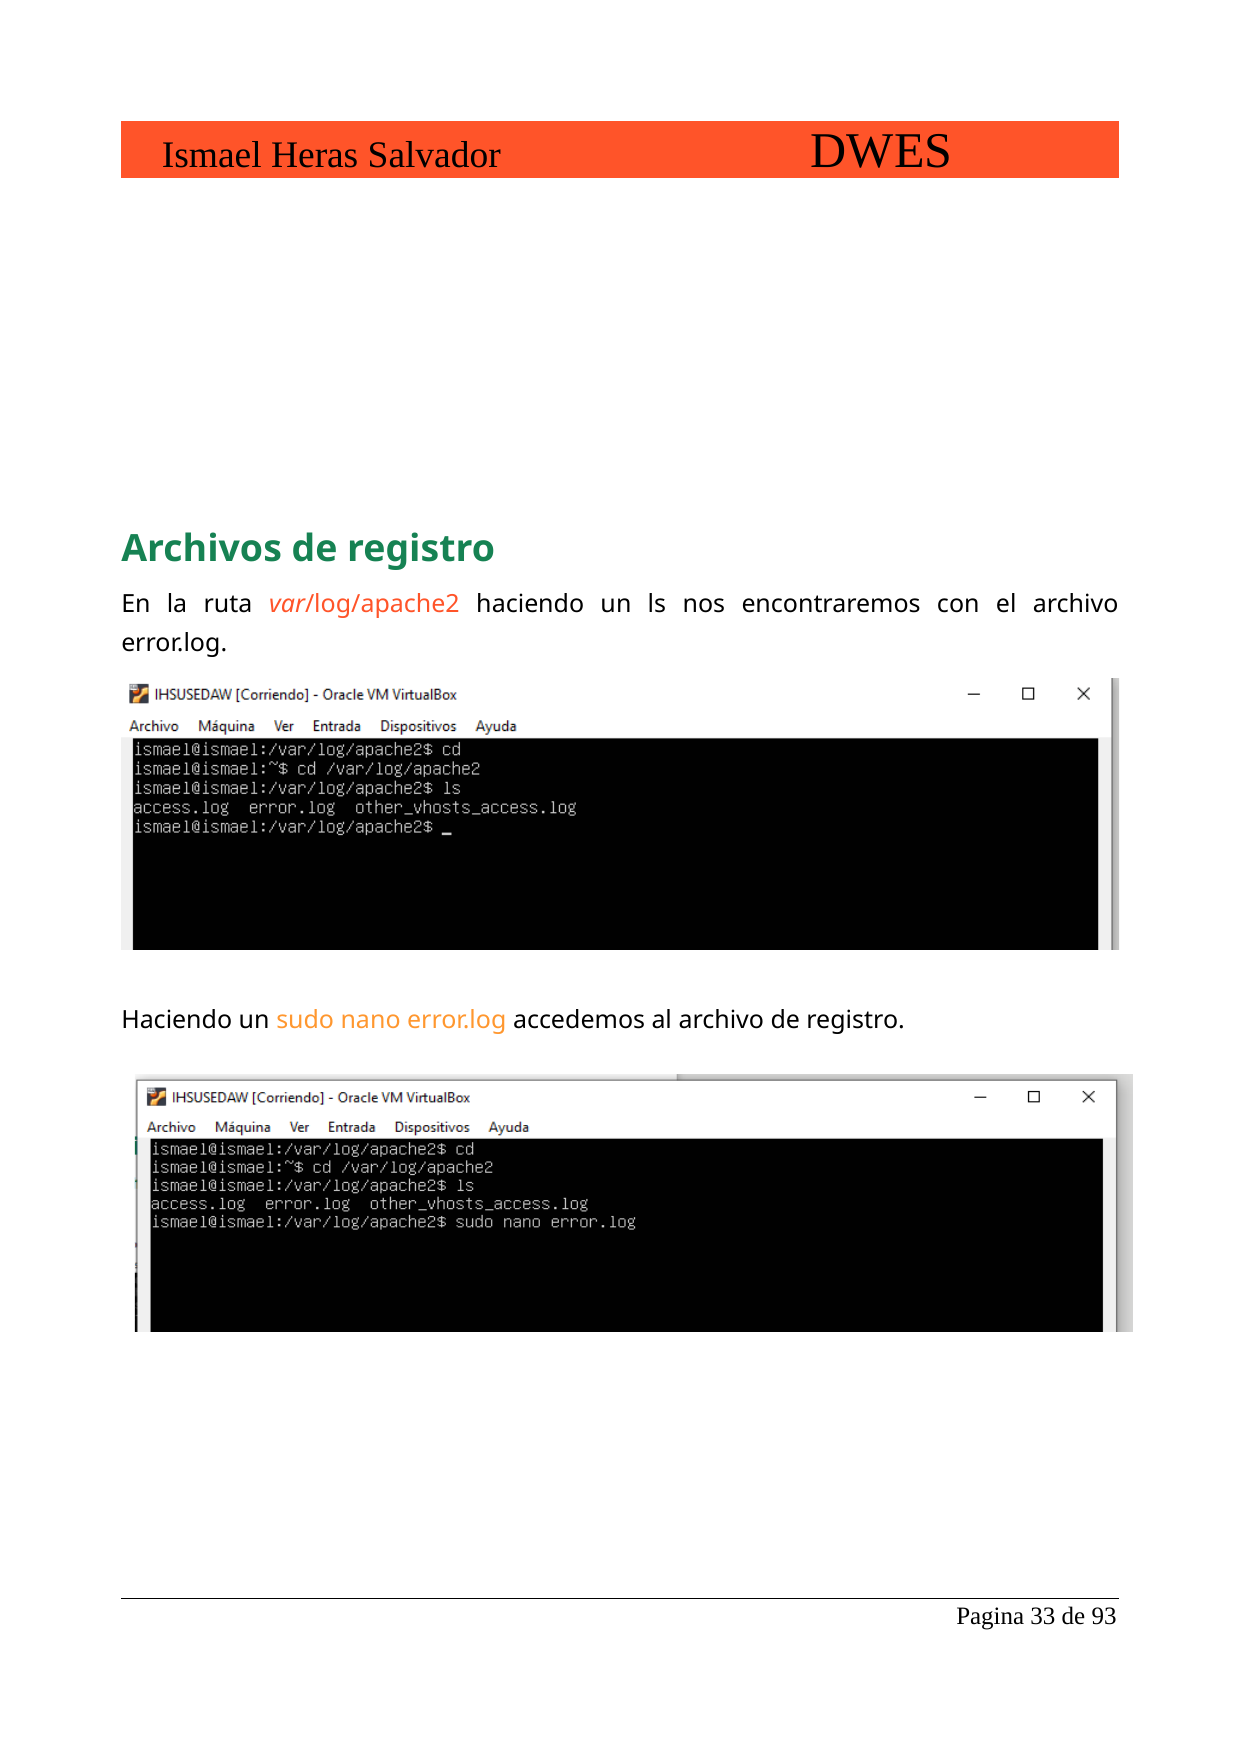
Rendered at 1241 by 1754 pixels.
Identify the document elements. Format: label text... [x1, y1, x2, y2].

text En la ruta var/log/apache2 haciendo un ls nos encontraremos con el archivo error.log. [121, 585, 1119, 658]
subtitle Archivos de registro [121, 522, 1119, 573]
picture [121, 678, 1120, 950]
text Haciendo un sudo nano error.log accedemos al archivo de registro. [121, 1001, 1119, 1035]
picture [134, 1074, 1133, 1332]
